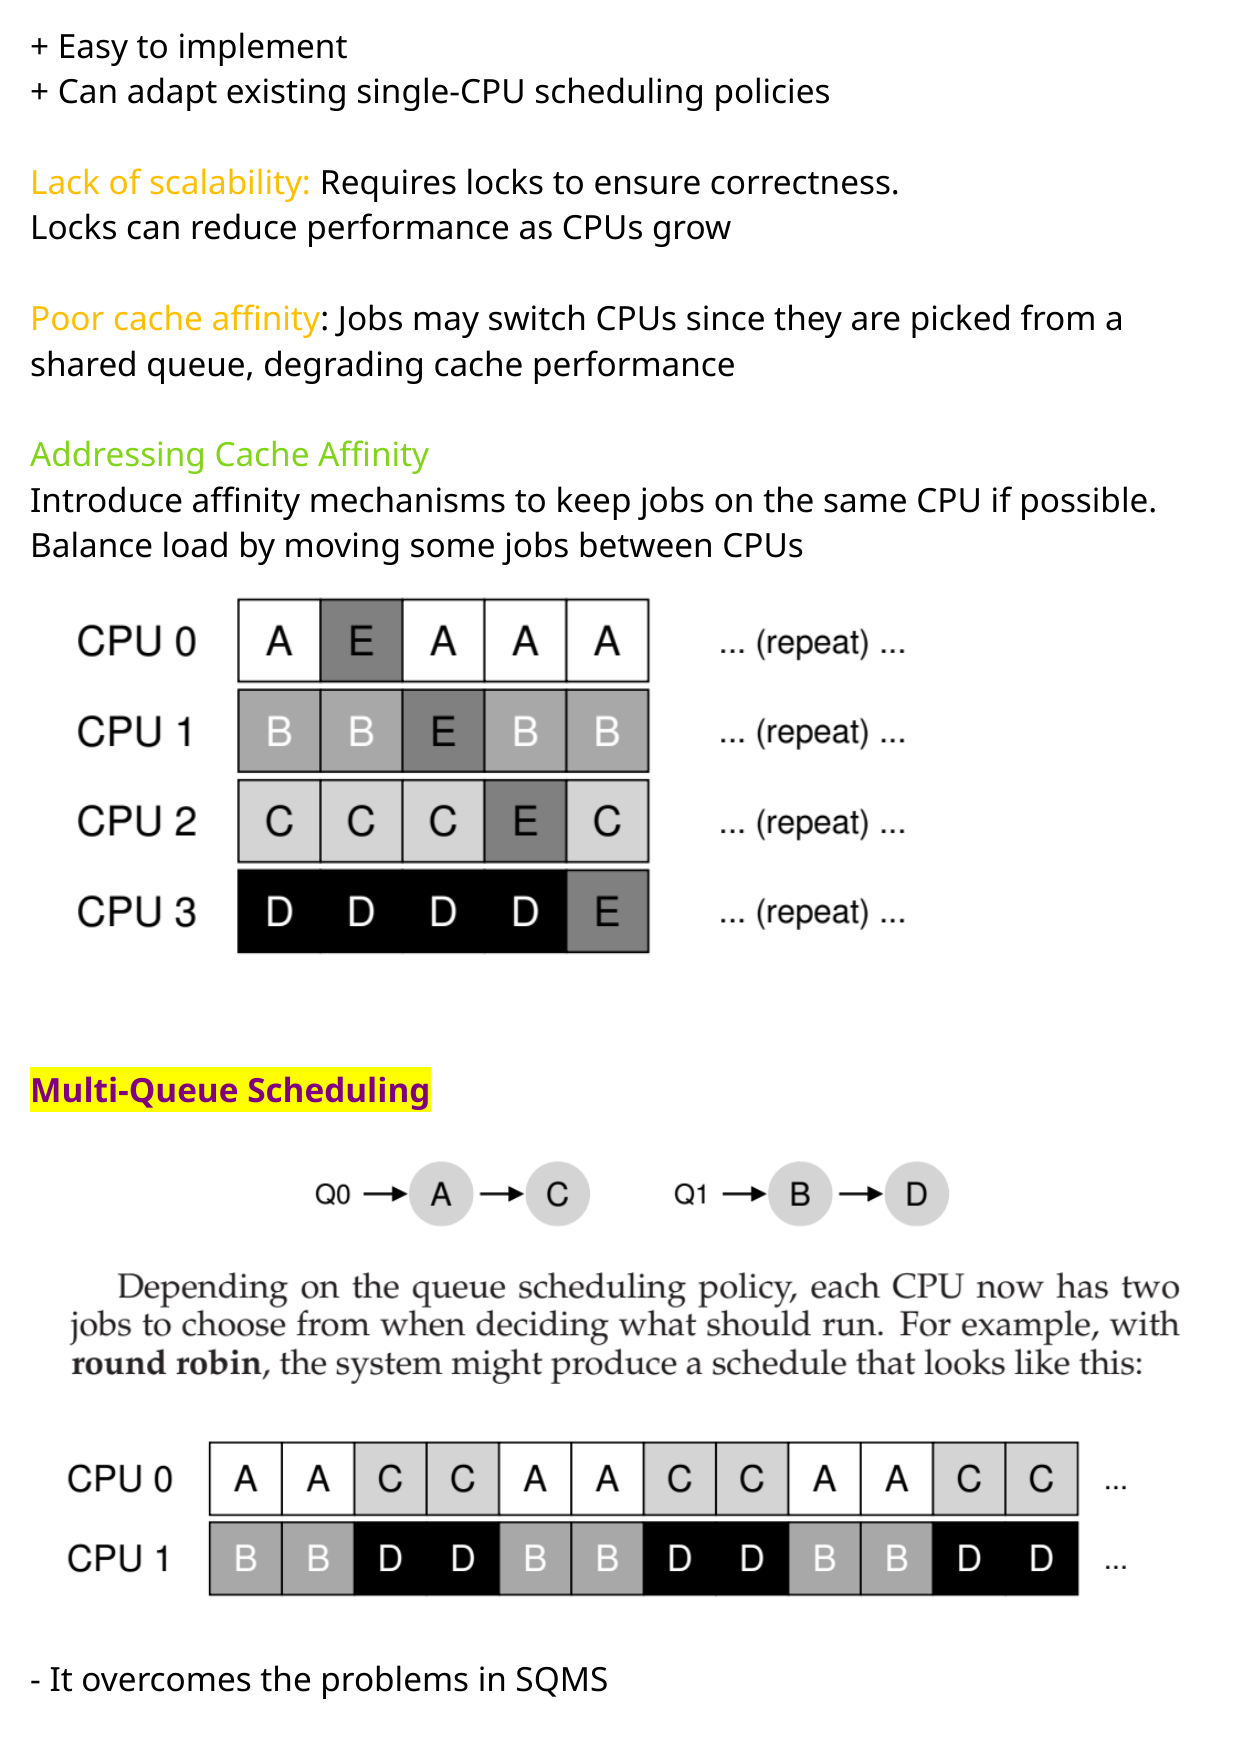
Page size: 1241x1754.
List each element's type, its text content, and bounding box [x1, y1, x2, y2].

subtitle Lack of scalability: Requires locks to ensure correctness. [30, 159, 1211, 204]
subtitle Addressing Cache Affinity [30, 431, 1211, 477]
subtitle Locks can reduce performance as CPUs grow [30, 204, 1211, 249]
picture [30, 1157, 1211, 1611]
subtitle Multi-Queue Scheduling [30, 1067, 1211, 1112]
subtitle - It overcomes the problems in SQMS [30, 1656, 1211, 1701]
subtitle + Easy to implement [30, 22, 1211, 68]
subtitle Introduce affinity mechanisms to keep jobs on the same CPU if possible. Balance load by moving some jobs between CPUs [30, 477, 1211, 567]
subtitle + Can adapt existing single-CPU scheduling policies [30, 68, 1211, 113]
subtitle Poor cache affinity: Jobs may switch CPUs since they are picked from a shared queue, degrading cache performance [30, 295, 1211, 386]
picture [39, 593, 938, 974]
